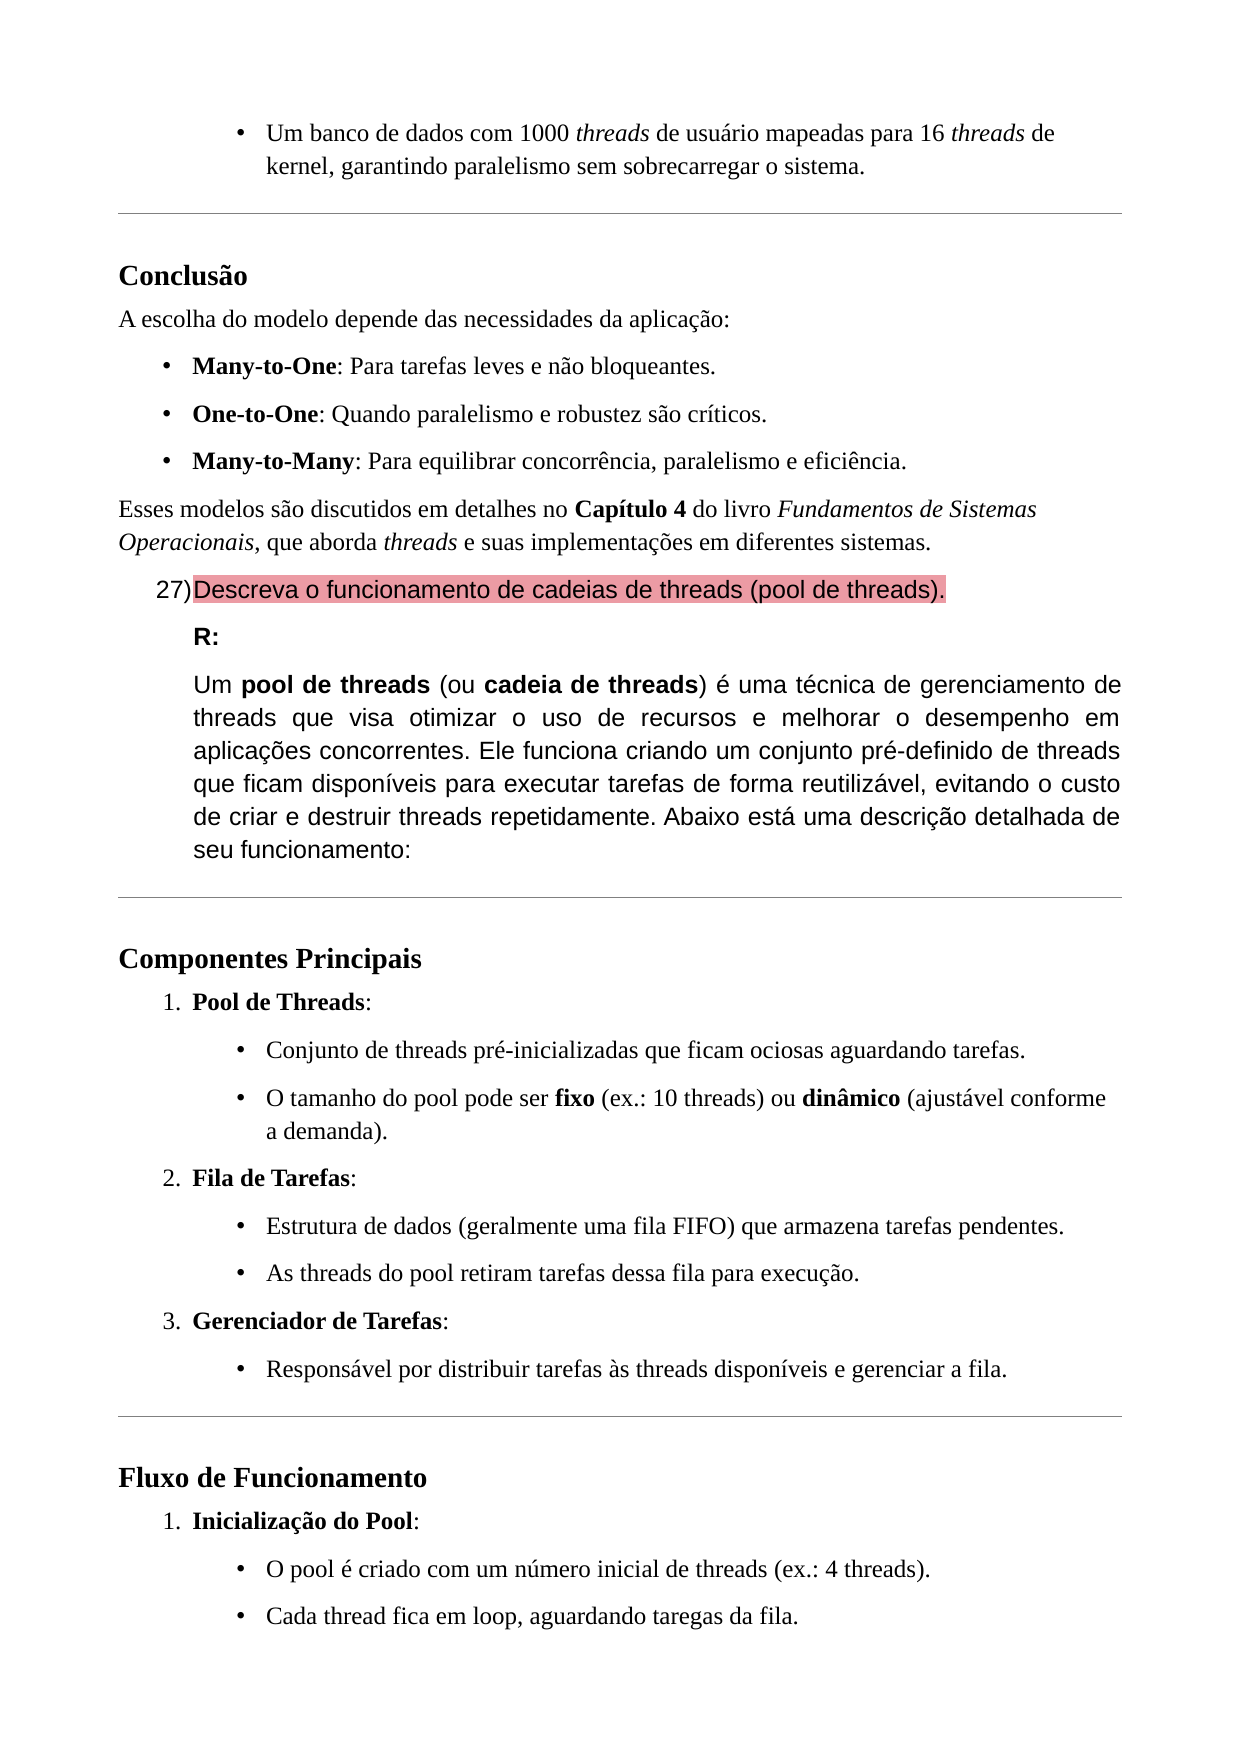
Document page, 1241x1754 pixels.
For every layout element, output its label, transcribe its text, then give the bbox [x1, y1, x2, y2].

list Um pool de threads (ou cadeia de threads) é uma técnica de gerenciamento de threads que visa otimizar o uso de recursos e melhorar o desempenho em aplicações concorrentes. Ele funciona criando um conjunto pré-definido de threads que ficam disponíveis para executar tarefas de forma reutilizável, evitando o custo de criar e destruir threads repetidamente. Abaixo está uma descrição detalhada de seu funcionamento: [156, 670, 1122, 864]
list Many-to-Many: Para equilibrar concorrência, paralelismo e eficiência. [162, 446, 1122, 475]
list Cada thread fica em loop, aguardando taregas da fila. [236, 1601, 1122, 1630]
list Conjunto de threads pré-inicializadas que ficam ociosas aguardando tarefas. [236, 1035, 1122, 1064]
list One-to-One: Quando paralelismo e robustez são críticos. [162, 399, 1122, 428]
list Gerenciador de Tarefas: [162, 1306, 1122, 1335]
list As threads do pool retiram tarefas dessa fila para execução. [236, 1258, 1122, 1287]
subtitle Fluxo de Funcionamento [118, 1460, 1122, 1494]
list Estrutura de dados (geralmente uma fila FIFO) que armazena tarefas pendentes. [236, 1211, 1122, 1240]
list Descreva o funcionamento de cadeias de threads (pool de threads). [156, 575, 1122, 603]
list Responsável por distribuir tarefas às threads disponíveis e gerenciar a fila. [236, 1354, 1122, 1382]
subtitle Conclusão [118, 258, 1122, 291]
list Um banco de dados com 1000 threads de usuário mapeadas para 16 threads de kernel, garantindo paralelismo sem sobrecarregar o sistema. [236, 118, 1122, 180]
list Many-to-One: Para tarefas leves e não bloqueantes. [162, 351, 1122, 380]
list Inicialização do Pool: [162, 1506, 1122, 1535]
list Pool de Threads: [162, 987, 1122, 1016]
list O pool é criado com um número inicial de threads (ex.: 4 threads). [236, 1554, 1122, 1583]
list Fila de Tarefas: [162, 1163, 1122, 1192]
text A escolha do modelo depende das necessidades da aplicação: [118, 304, 1122, 332]
subtitle Componentes Principais [118, 941, 1122, 975]
list O tamanho do pool pode ser fixo (ex.: 10 threads) ou dinâmico (ajustável conforme a demanda). [236, 1083, 1122, 1144]
list R: [156, 622, 1122, 651]
text Esses modelos são discutidos em detalhes no Capítulo 4 do livro Fundamentos de Sistemas Operacionais, que aborda threads e suas implementações em diferentes sistemas. [118, 494, 1122, 556]
